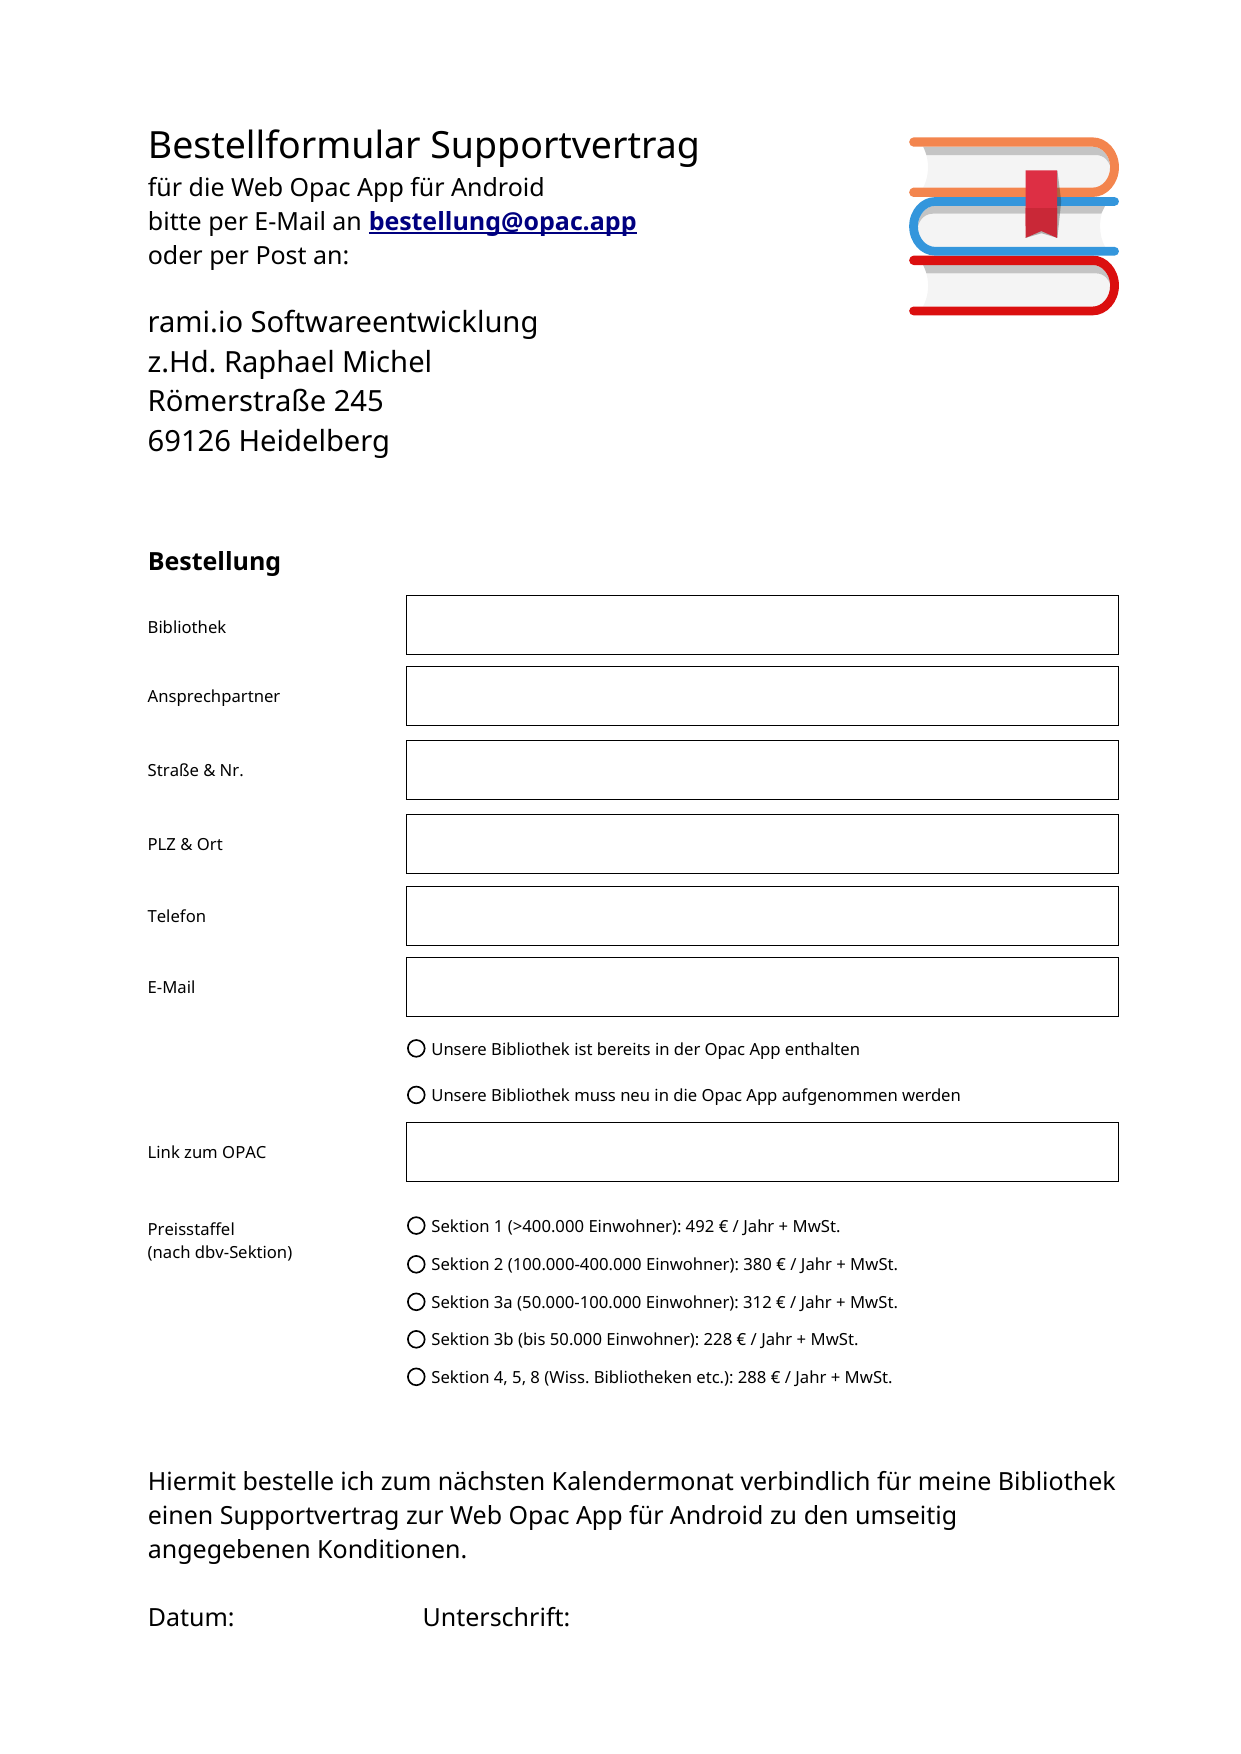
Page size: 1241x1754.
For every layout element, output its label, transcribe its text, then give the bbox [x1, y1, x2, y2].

text Bestellformular Supportvertrag [148, 118, 1122, 169]
text Bestellung [148, 544, 1122, 578]
text für die Web Opac App für Android [148, 169, 929, 203]
text Datum: Unterschrift: [148, 1600, 1122, 1634]
text oder per Post an: [148, 237, 927, 271]
text bitte per E-Mail an bestellung@opac.app [148, 203, 918, 237]
text Hiermit bestelle ich zum nächsten Kalendermonat verbindlich für meine Bibliothek einen Supportvertrag zur Web Opac App für Android zu den umseitig angegebenen Konditionen. [148, 1463, 1122, 1566]
text [1101, 237, 1122, 271]
text [1100, 169, 1122, 203]
